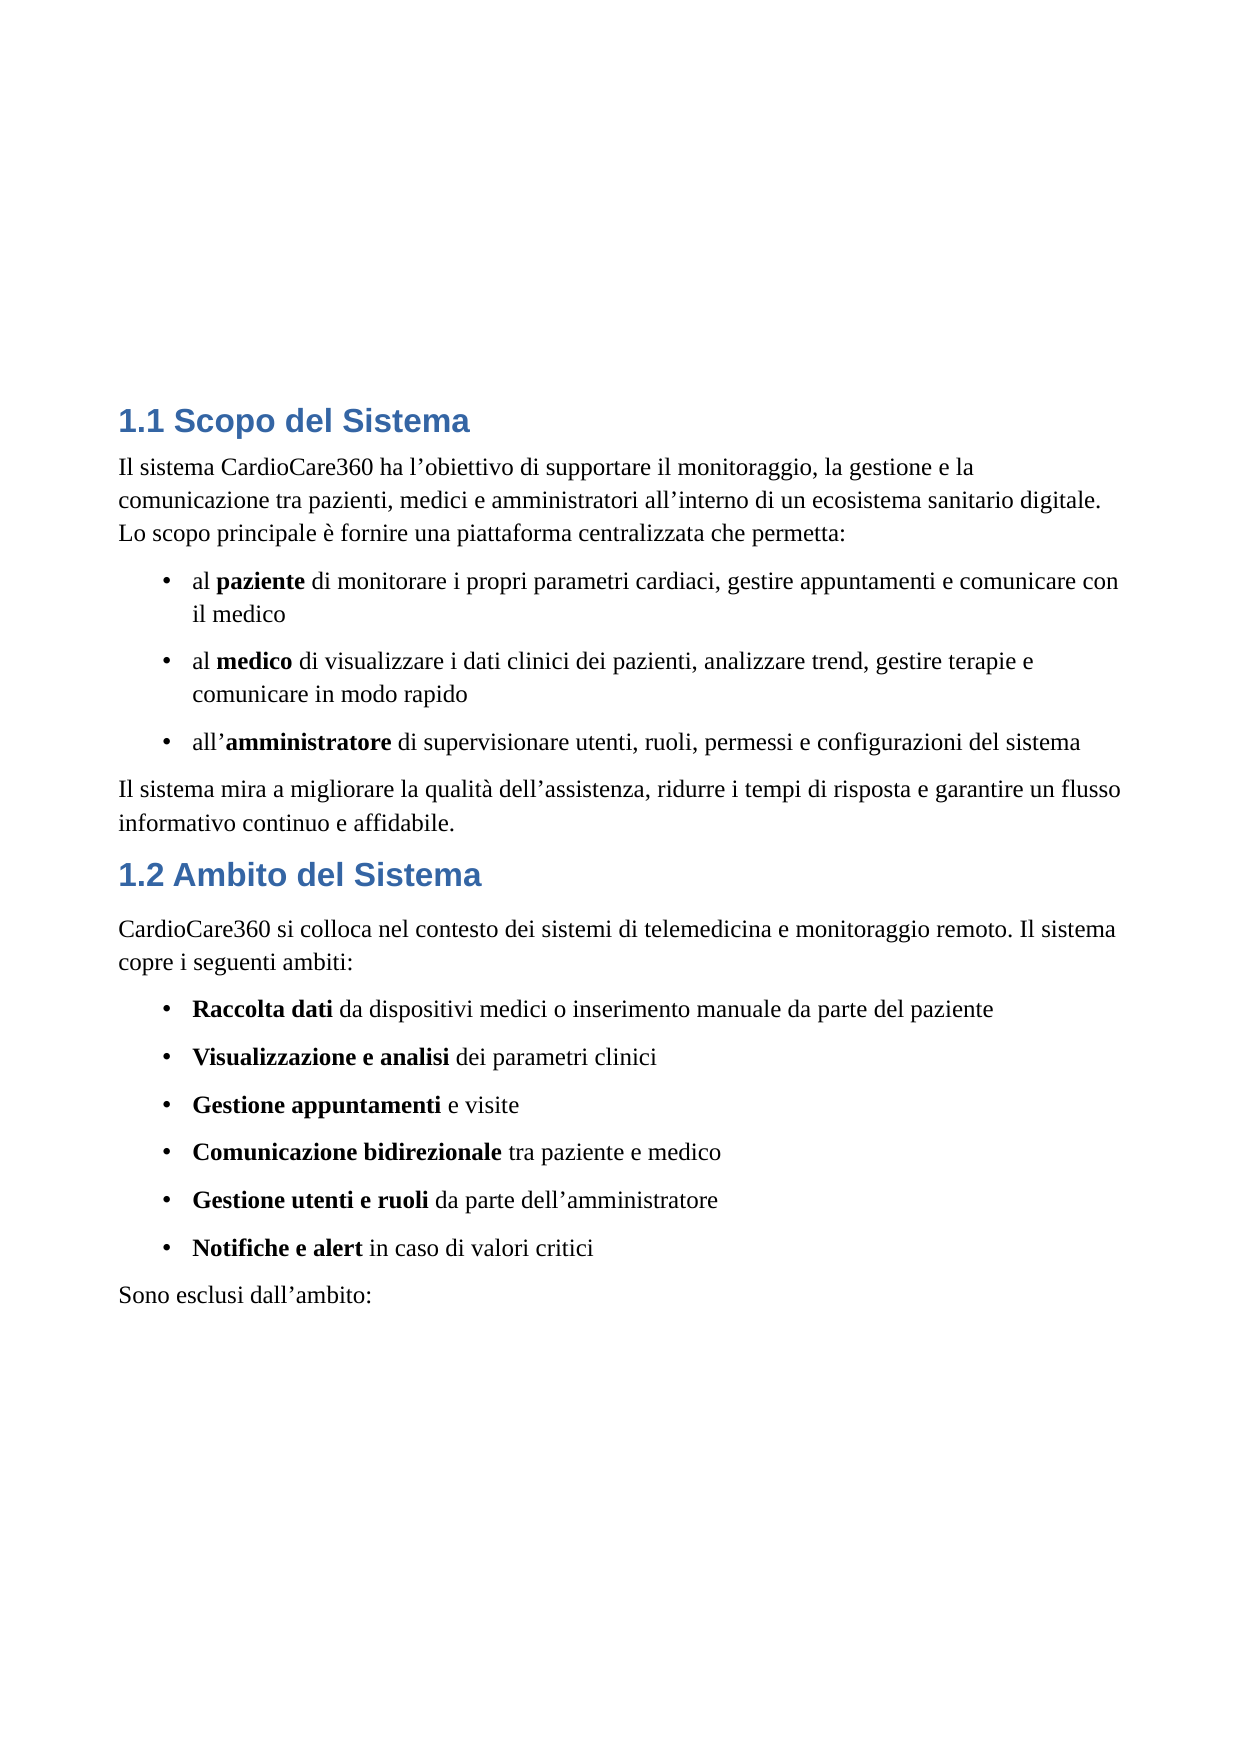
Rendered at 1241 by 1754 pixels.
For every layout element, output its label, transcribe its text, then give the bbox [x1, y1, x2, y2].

list all’amministratore di supervisionare utenti, ruoli, permessi e configurazioni del sistema [162, 727, 1122, 756]
text Il sistema CardioCare360 ha l’obiettivo di supportare il monitoraggio, la gestione e la comunicazione tra pazienti, medici e amministratori all’interno di un ecosistema sanitario digitale. Lo scopo principale è fornire una piattaforma centralizzata che permetta: [118, 452, 1122, 547]
list Gestione appuntamenti e visite [162, 1090, 1122, 1118]
list Visualizzazione e analisi dei parametri clinici [162, 1042, 1122, 1071]
list Raccolta dati da dispositivi medici o inserimento manuale da parte del paziente [162, 994, 1122, 1023]
text Sono esclusi dall’ambito: [118, 1280, 1122, 1309]
text CardioCare360 si colloca nel contesto dei sistemi di telemedicina e monitoraggio remoto. Il sistema copre i seguenti ambiti: [118, 914, 1122, 976]
subtitle 1.1 Scopo del Sistema [118, 401, 1122, 439]
list al medico di visualizzare i dati clinici dei pazienti, analizzare trend, gestire terapie e comunicare in modo rapido [162, 646, 1122, 708]
list Gestione utenti e ruoli da parte dell’amministratore [162, 1185, 1122, 1214]
text Il sistema mira a migliorare la qualità dell’assistenza, ridurre i tempi di risposta e garantire un flusso informativo continuo e affidabile. [118, 774, 1122, 836]
subtitle 1.2 Ambito del Sistema [118, 855, 1122, 894]
list Notifiche e alert in caso di valori critici [162, 1233, 1122, 1261]
list al paziente di monitorare i propri parametri cardiaci, gestire appuntamenti e comunicare con il medico [162, 566, 1122, 627]
list Comunicazione bidirezionale tra paziente e medico [162, 1137, 1122, 1166]
